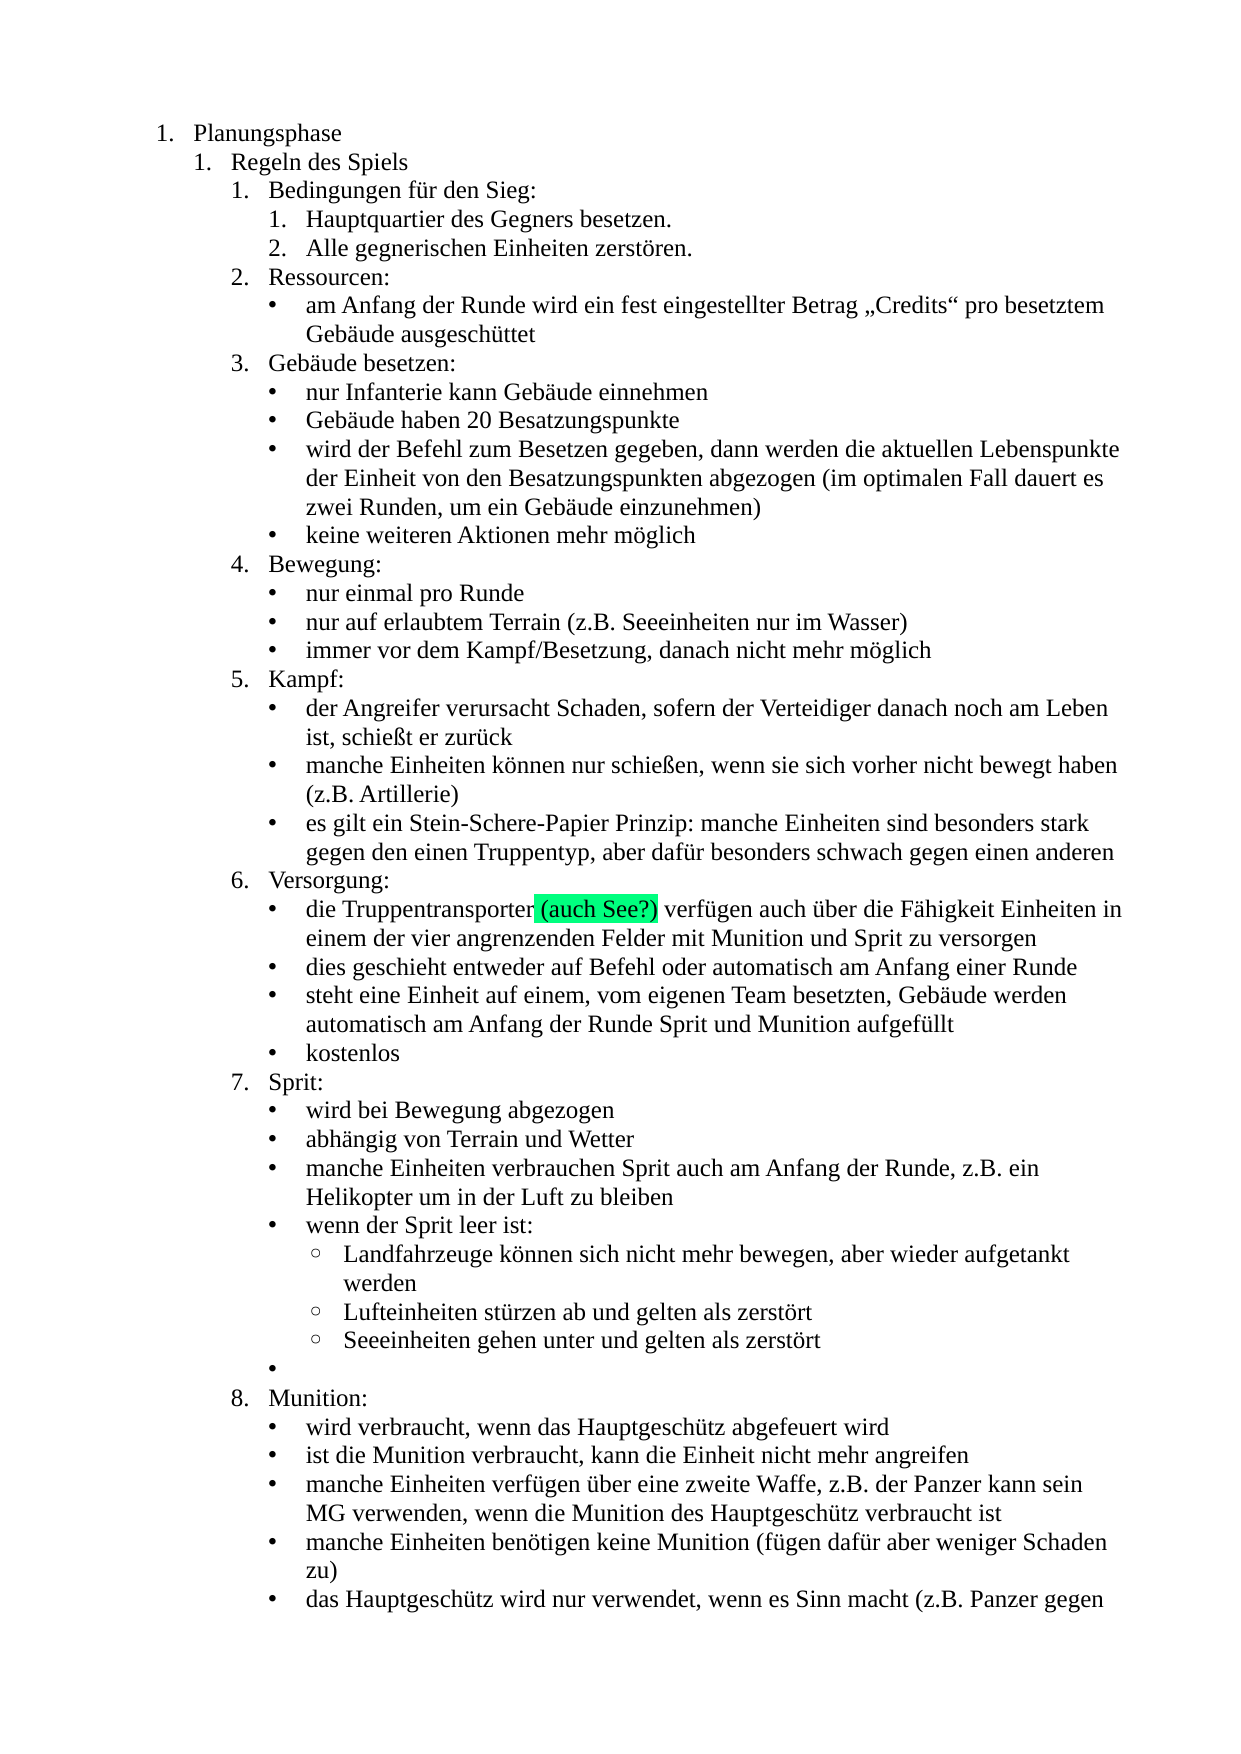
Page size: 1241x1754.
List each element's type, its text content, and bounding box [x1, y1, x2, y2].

list Versorgung: [231, 866, 1122, 894]
list immer vor dem Kampf/Besetzung, danach nicht mehr möglich [268, 636, 1122, 664]
list Kampf: [231, 664, 1122, 693]
list dies geschieht entweder auf Befehl oder automatisch am Anfang einer Runde [268, 952, 1122, 981]
list nur Infanterie kann Gebäude einnehmen [268, 377, 1122, 406]
list Seeeinheiten gehen unter und gelten als zerstört [306, 1326, 1122, 1354]
list manche Einheiten benötigen keine Munition (fügen dafür aber weniger Schaden zu) [268, 1527, 1122, 1584]
list kostenlos [268, 1038, 1122, 1067]
list keine weiteren Aktionen mehr möglich [268, 521, 1122, 549]
list manche Einheiten können nur schießen, wenn sie sich vorher nicht bewegt haben (z.B. Artillerie) [268, 751, 1122, 808]
list abhängig von Terrain und Wetter [268, 1124, 1122, 1153]
list Ressourcen: [231, 262, 1122, 291]
list manche Einheiten verfügen über eine zweite Waffe, z.B. der Panzer kann sein MG verwenden, wenn die Munition des Hauptgeschütz verbraucht ist [268, 1469, 1122, 1527]
list das Hauptgeschütz wird nur verwendet, wenn es Sinn macht (z.B. Panzer gegen [268, 1584, 1122, 1613]
list es gilt ein Stein-Schere-Papier Prinzip: manche Einheiten sind besonders stark gegen den einen Truppentyp, aber dafür besonders schwach gegen einen anderen [268, 808, 1122, 866]
list Regeln des Spiels [193, 147, 1122, 176]
list Bewegung: [231, 549, 1122, 578]
list Hauptquartier des Gegners besetzen. [268, 204, 1122, 233]
list am Anfang der Runde wird ein fest eingestellter Betrag „Credits“ pro besetztem Gebäude ausgeschüttet [268, 291, 1122, 348]
list Lufteinheiten stürzen ab und gelten als zerstört [306, 1297, 1122, 1326]
list Landfahrzeuge können sich nicht mehr bewegen, aber wieder aufgetankt werden [306, 1239, 1122, 1297]
list wenn der Sprit leer ist: [268, 1211, 1122, 1239]
list der Angreifer verursacht Schaden, sofern der Verteidiger danach noch am Leben ist, schießt er zurück [268, 693, 1122, 751]
list steht eine Einheit auf einem, vom eigenen Team besetzten, Gebäude werden automatisch am Anfang der Runde Sprit und Munition aufgefüllt [268, 981, 1122, 1038]
list Alle gegnerischen Einheiten zerstören. [268, 233, 1122, 262]
list ist die Munition verbraucht, kann die Einheit nicht mehr angreifen [268, 1441, 1122, 1469]
list Gebäude haben 20 Besatzungspunkte [268, 406, 1122, 434]
list Bedingungen für den Sieg: [231, 176, 1122, 204]
list wird der Befehl zum Besetzen gegeben, dann werden die aktuellen Lebenspunkte der Einheit von den Besatzungspunkten abgezogen (im optimalen Fall dauert es zwei Runden, um ein Gebäude einzunehmen) [268, 434, 1122, 521]
list manche Einheiten verbrauchen Sprit auch am Anfang der Runde, z.B. ein Helikopter um in der Luft zu bleiben [268, 1153, 1122, 1211]
list wird verbraucht, wenn das Hauptgeschütz abgefeuert wird [268, 1412, 1122, 1441]
list nur auf erlaubtem Terrain (z.B. Seeeinheiten nur im Wasser) [268, 607, 1122, 636]
list nur einmal pro Runde [268, 578, 1122, 607]
list Planungsphase [156, 118, 1122, 147]
list Munition: [231, 1383, 1122, 1412]
list wird bei Bewegung abgezogen [268, 1096, 1122, 1124]
list Gebäude besetzen: [231, 348, 1122, 377]
list die Truppentransporter (auch See?) verfügen auch über die Fähigkeit Einheiten in einem der vier angrenzenden Felder mit Munition und Sprit zu versorgen [268, 894, 1122, 952]
list Sprit: [231, 1067, 1122, 1096]
